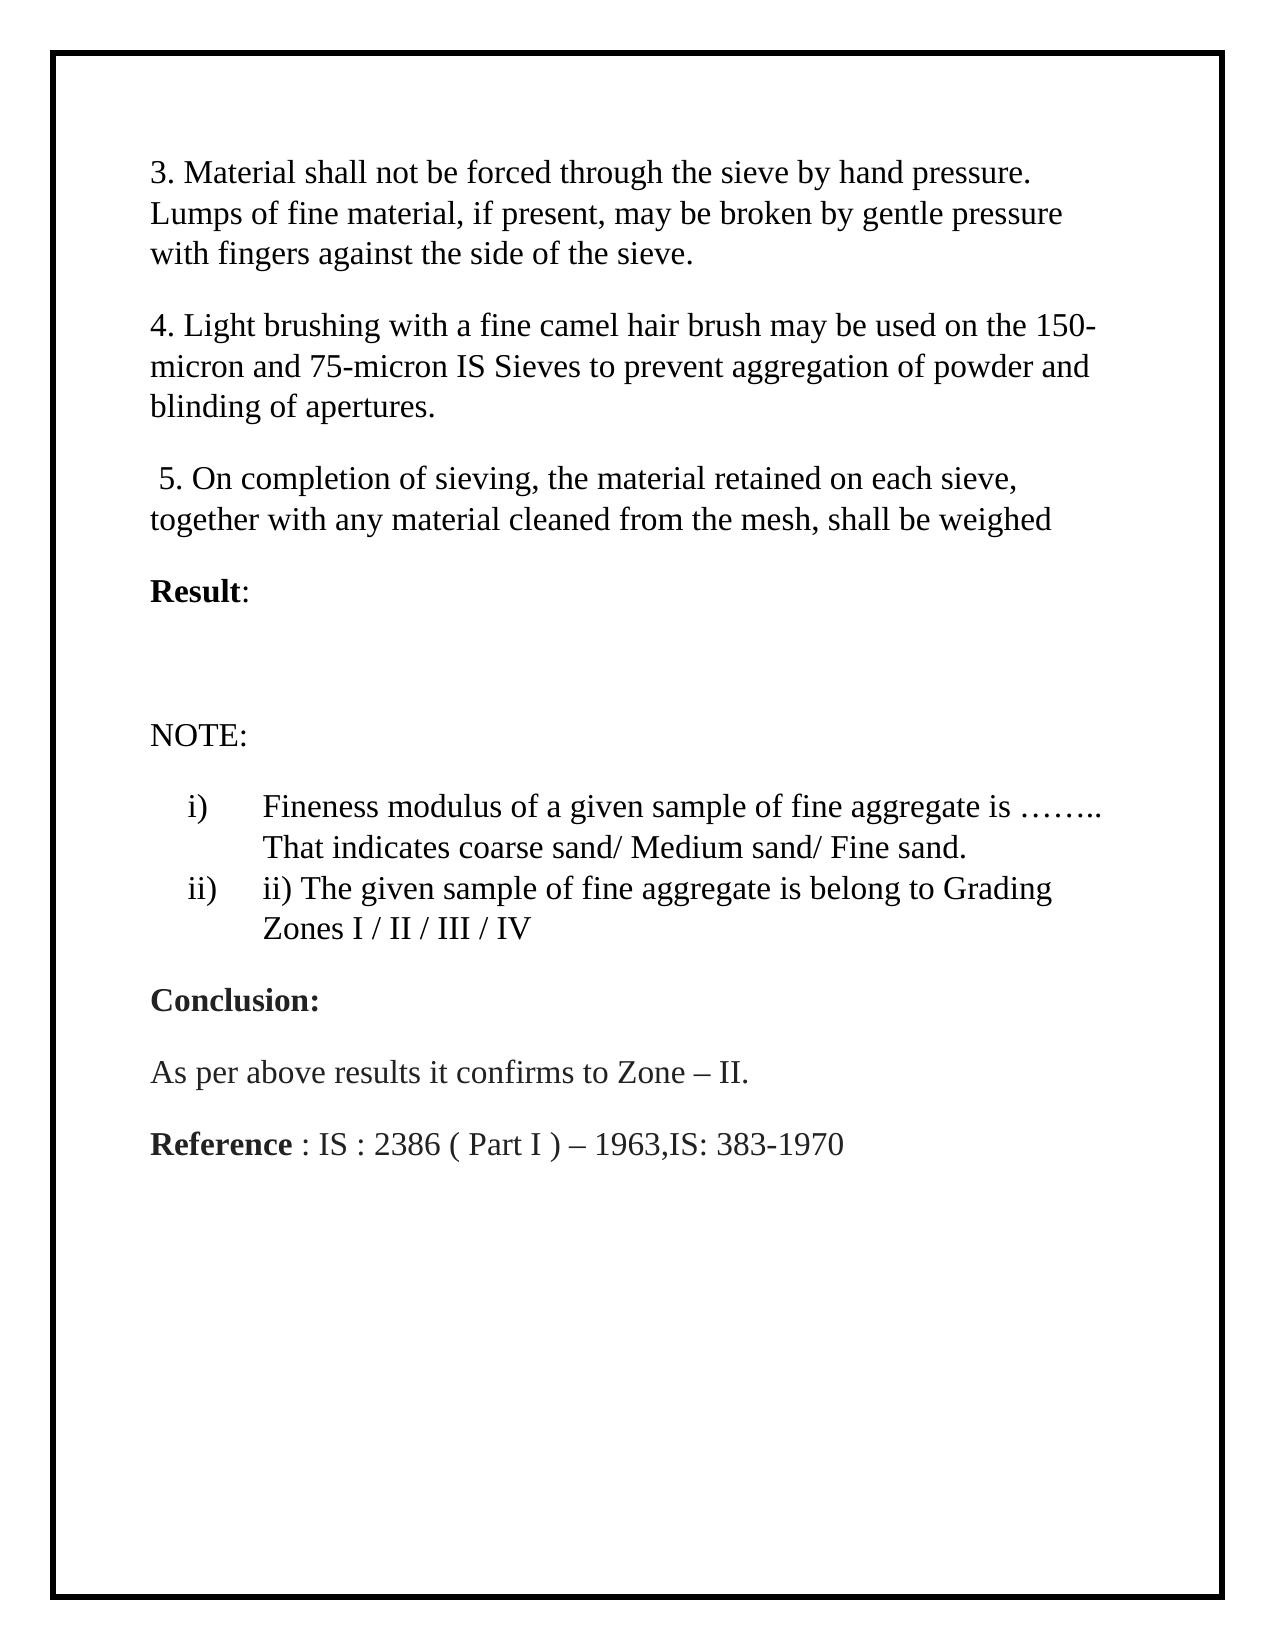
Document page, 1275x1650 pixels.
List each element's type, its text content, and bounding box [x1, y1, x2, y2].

text NOTE: [150, 712, 1125, 753]
text 5. On completion of sieving, the material retained on each sieve, together with any material cleaned from the mesh, shall be weighed [150, 456, 1125, 537]
list Fineness modulus of a given sample of fine aggregate is …….. That indicates coarse sand/ Medium sand/ Fine sand. [187, 784, 1125, 866]
list ii) The given sample of fine aggregate is belong to Grading Zones I / II / III / IV [187, 866, 1125, 947]
text 3. Material shall not be forced through the sieve by hand pressure. Lumps of fine material, if present, may be broken by gentle pressure with fingers against the side of the sieve. [150, 150, 1125, 272]
text Conclusion: [150, 978, 1125, 1019]
text As per above results it confirms to Zone – II. [150, 1050, 1125, 1091]
text Result: [150, 569, 1125, 609]
text 4. Light brushing with a fine camel hair brush may be used on the 150-micron and 75-micron IS Sieves to prevent aggregation of powder and blinding of apertures. [150, 303, 1125, 425]
text Reference : IS : 2386 ( Part I ) – 1963,IS: 383-1970 [150, 1122, 1125, 1162]
